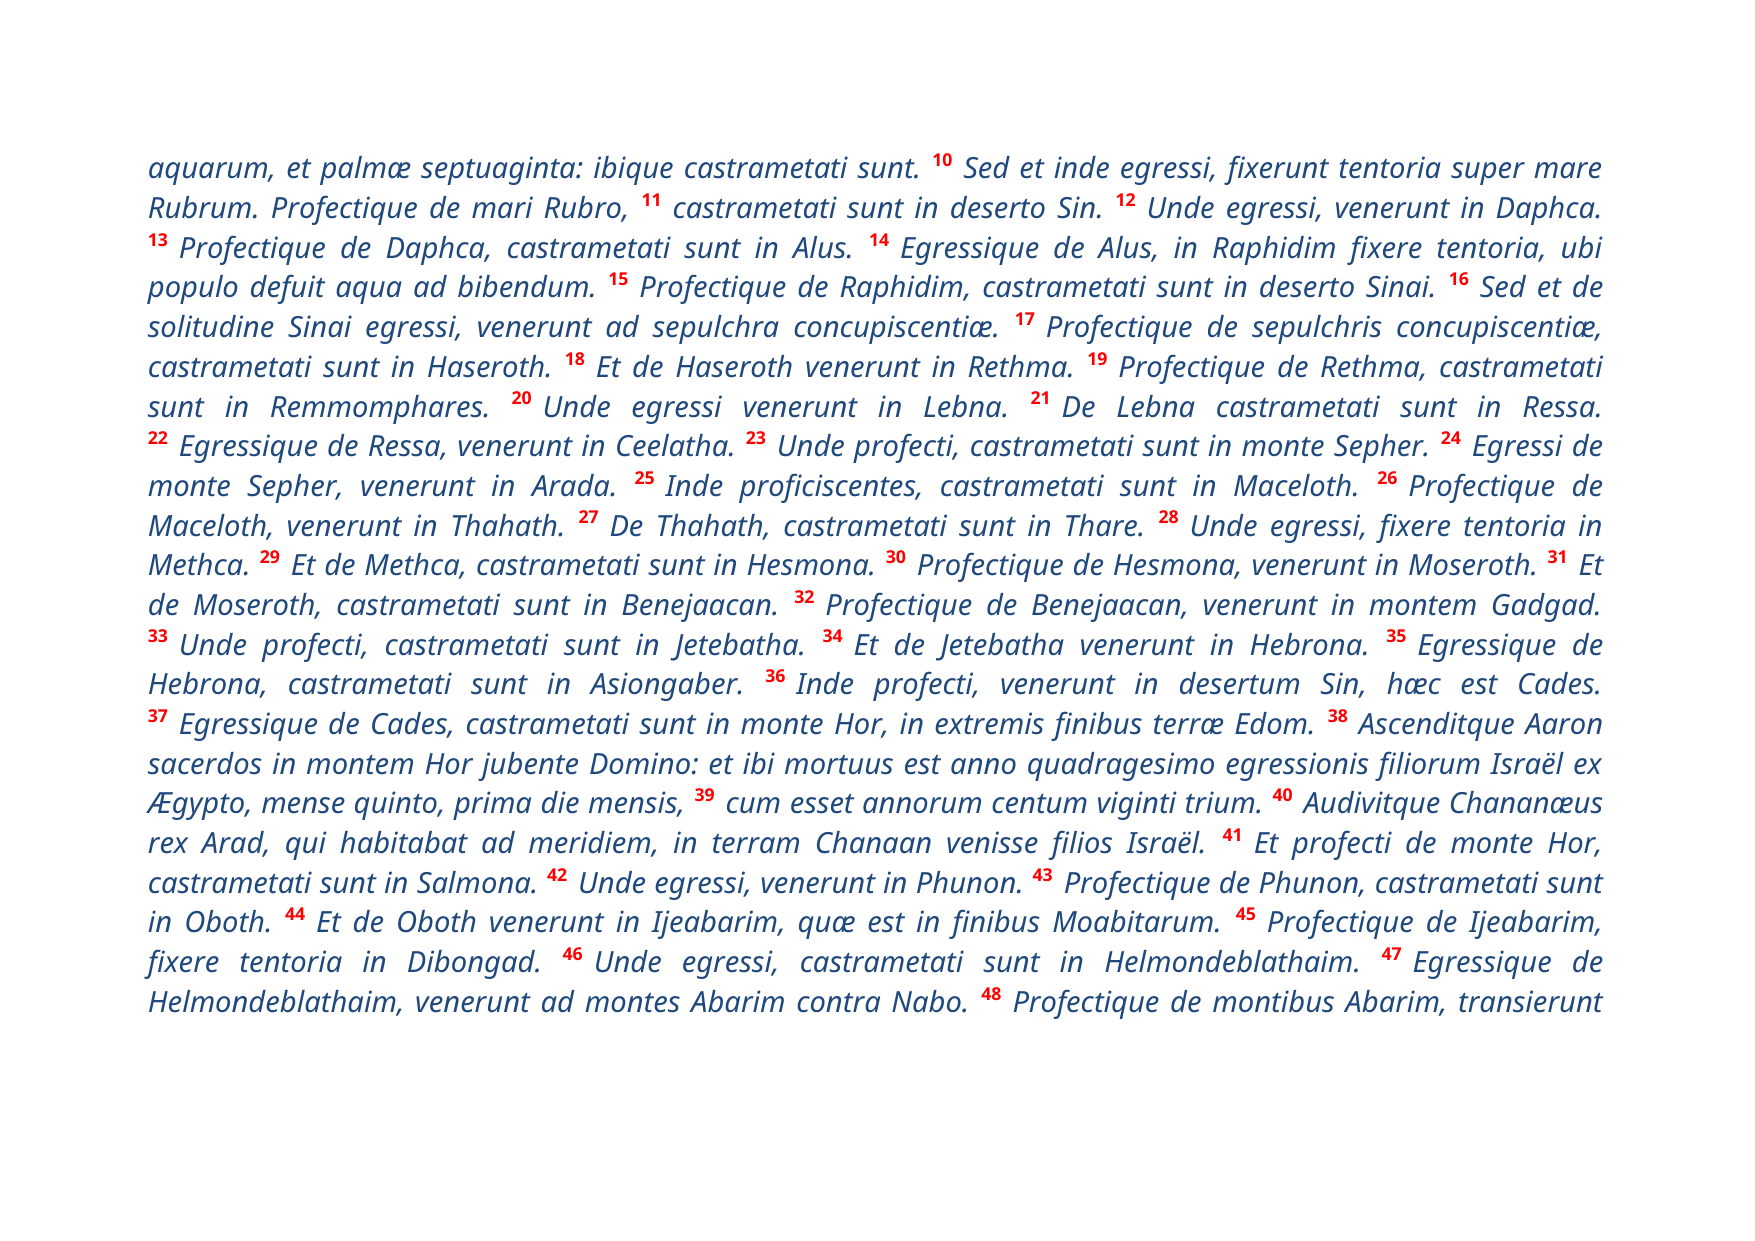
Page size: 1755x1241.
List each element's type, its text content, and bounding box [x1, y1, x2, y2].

text aquarum, et palmæ septuaginta: ibique castrametati sunt. 10 Sed et inde egressi, fixerunt tentoria super mare Rubrum. Profectique de mari Rubro, 11 castrametati sunt in deserto Sin. 12 Unde egressi, venerunt in Daphca. 13 Profectique de Daphca, castrametati sunt in Alus. 14 Egressique de Alus, in Raphidim fixere tentoria, ubi populo defuit aqua ad bibendum. 15 Profectique de Raphidim, castrametati sunt in deserto Sinai. 16 Sed et de solitudine Sinai egressi, venerunt ad sepulchra concupiscentiæ. 17 Profectique de sepulchris concupiscentiæ, castrametati sunt in Haseroth. 18 Et de Haseroth venerunt in Rethma. 19 Profectique de Rethma, castrametati sunt in Remmomphares. 20 Unde egressi venerunt in Lebna. 21 De Lebna castrametati sunt in Ressa. 22 Egressique de Ressa, venerunt in Ceelatha. 23 Unde profecti, castrametati sunt in monte Sepher. 24 Egressi de monte Sepher, venerunt in Arada. 25 Inde proficiscentes, castrametati sunt in Maceloth. 26 Profectique de Maceloth, venerunt in Thahath. 27 De Thahath, castrametati sunt in Thare. 28 Unde egressi, fixere tentoria in Methca. 29 Et de Methca, castrametati sunt in Hesmona. 30 Profectique de Hesmona, venerunt in Moseroth. 31 Et de Moseroth, castrametati sunt in Benejaacan. 32 Profectique de Benejaacan, venerunt in montem Gadgad. 33 Unde profecti, castrametati sunt in Jetebatha. 34 Et de Jetebatha venerunt in Hebrona. 35 Egressique de Hebrona, castrametati sunt in Asiongaber. 36 Inde profecti, venerunt in desertum Sin, hæc est Cades. 37 Egressique de Cades, castrametati sunt in monte Hor, in extremis finibus terræ Edom. 38 Ascenditque Aaron sacerdos in montem Hor jubente Domino: et ibi mortuus est anno quadragesimo egressionis filiorum Israël ex Ægypto, mense quinto, prima die mensis, 39 cum esset annorum centum viginti trium. 40 Audivitque Chananæus rex Arad, qui habitabat ad meridiem, in terram Chanaan venisse filios Israël. 41 Et profecti de monte Hor, castrametati sunt in Salmona. 42 Unde egressi, venerunt in Phunon. 43 Profectique de Phunon, castrametati sunt in Oboth. 44 Et de Oboth venerunt in Ijeabarim, quæ est in finibus Moabitarum. 45 Profectique de Ijeabarim, fixere tentoria in Dibongad. 46 Unde egressi, castrametati sunt in Helmondeblathaim. 47 Egressique de Helmondeblathaim, venerunt ad montes Abarim contra Nabo. 48 Profectique de montibus Abarim, transierunt [148, 148, 1606, 1021]
